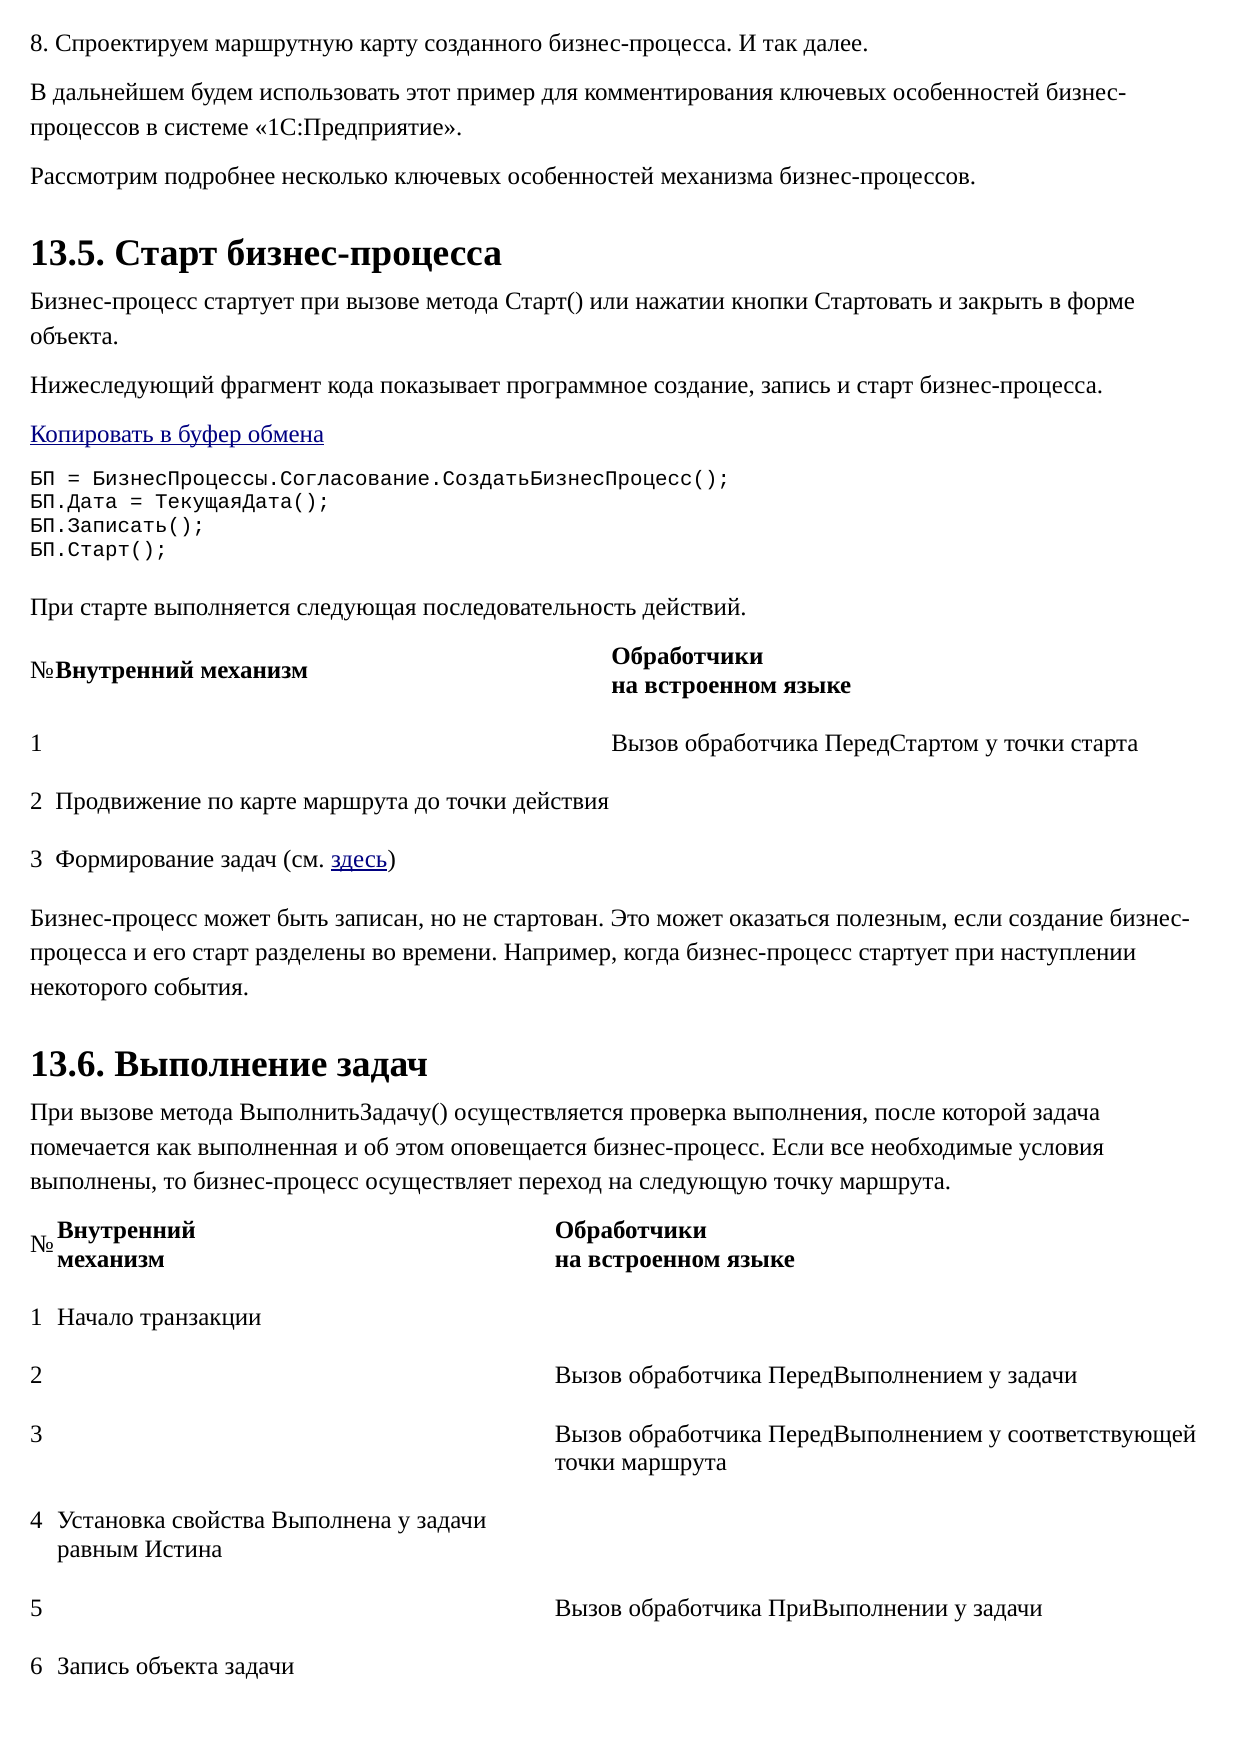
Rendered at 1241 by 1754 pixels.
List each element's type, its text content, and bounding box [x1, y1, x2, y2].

table_cell Установка свойства Выполнена у задачи равным Истина [57, 1506, 554, 1593]
text При старте выполняется следующая последовательность действий. [30, 592, 1211, 621]
table_header Внутренний механизм [57, 1215, 554, 1302]
table_cell Вызов обработчика ПриВыполнении у задачи [555, 1593, 1211, 1651]
text Нижеследующий фрагмент кода показывает программное создание, запись и старт бизнес-процесса. [30, 370, 1211, 398]
table_cell [57, 1593, 554, 1651]
table_cell 1 [30, 728, 55, 786]
text БП.Дата = ТекущаяДата(); [30, 492, 1211, 515]
table_cell [555, 1506, 1211, 1593]
table_cell [57, 1360, 554, 1419]
text БП = БизнесПроцессы.Согласование.СоздатьБизнесПроцесс(); [30, 468, 1211, 492]
table_cell [555, 1302, 1211, 1360]
table_cell Формирование задач (см. здесь) [55, 845, 611, 903]
table_header Обработчики на встроенном языке [611, 641, 1139, 728]
text Бизнес-процесс может быть записан, но не стартован. Это может оказаться полезным, если создание бизнес-процесса и его старт разделены во времени. Например, когда бизнес-процесс стартует при наступлении некоторого события. [30, 903, 1211, 1000]
table_cell Начало транзакции [57, 1302, 554, 1360]
table_cell [555, 1651, 1211, 1709]
table_cell Вызов обработчика ПередВыполнением у задачи [555, 1360, 1211, 1419]
table_header Обработчики на встроенном языке [555, 1215, 1211, 1302]
table_cell 3 [30, 845, 55, 903]
text Копировать в буфер обмена [30, 419, 1211, 448]
table_cell 2 [30, 1360, 57, 1419]
table_cell Запись объекта задачи [57, 1651, 554, 1709]
text При вызове метода ВыполнитьЗадачу() осуществляется проверка выполнения, после которой задача помечается как выполненная и об этом оповещается бизнес-процесс. Если все необходимые условия выполнены, то бизнес-процесс осуществляет переход на следующую точку маршрута. [30, 1097, 1211, 1195]
table_cell 5 [30, 1593, 57, 1651]
subtitle 13.6. Выполнение задач [30, 1042, 1211, 1085]
table_cell 4 [30, 1506, 57, 1593]
subtitle 13.5. Старт бизнес-процесса [30, 231, 1211, 274]
text 8. Спроектируем маршрутную карту созданного бизнес-процесса. И так далее. [30, 28, 1211, 57]
text БП.Записать(); [30, 515, 1211, 539]
table_cell 3 [30, 1419, 57, 1506]
text В дальнейшем будем использовать этот пример для комментирования ключевых особенностей бизнес-процессов в системе «1С:Предприятие». [30, 77, 1211, 140]
text Рассмотрим подробнее несколько ключевых особенностей механизма бизнес-процессов. [30, 161, 1211, 189]
table_cell [611, 786, 1139, 844]
text Бизнес-процесс стартует при вызове метода Старт() или нажатии кнопки Стартовать и закрыть в форме объекта. [30, 286, 1211, 349]
table_header Внутренний механизм [55, 641, 611, 728]
table_cell [611, 845, 1139, 903]
table_cell 2 [30, 786, 55, 844]
table_cell [55, 728, 611, 786]
text БП.Старт(); [30, 539, 1211, 562]
table_cell Вызов обработчика ПередВыполнением у соответствующей точки маршрута [555, 1419, 1211, 1506]
table_cell 1 [30, 1302, 57, 1360]
table_cell Вызов обработчика ПередСтартом у точки старта [611, 728, 1139, 786]
table_cell [57, 1419, 554, 1506]
table_cell Продвижение по карте маршрута до точки действия [55, 786, 611, 844]
table_header № [30, 1215, 57, 1302]
table_cell 6 [30, 1651, 57, 1709]
table_header № [30, 641, 55, 728]
